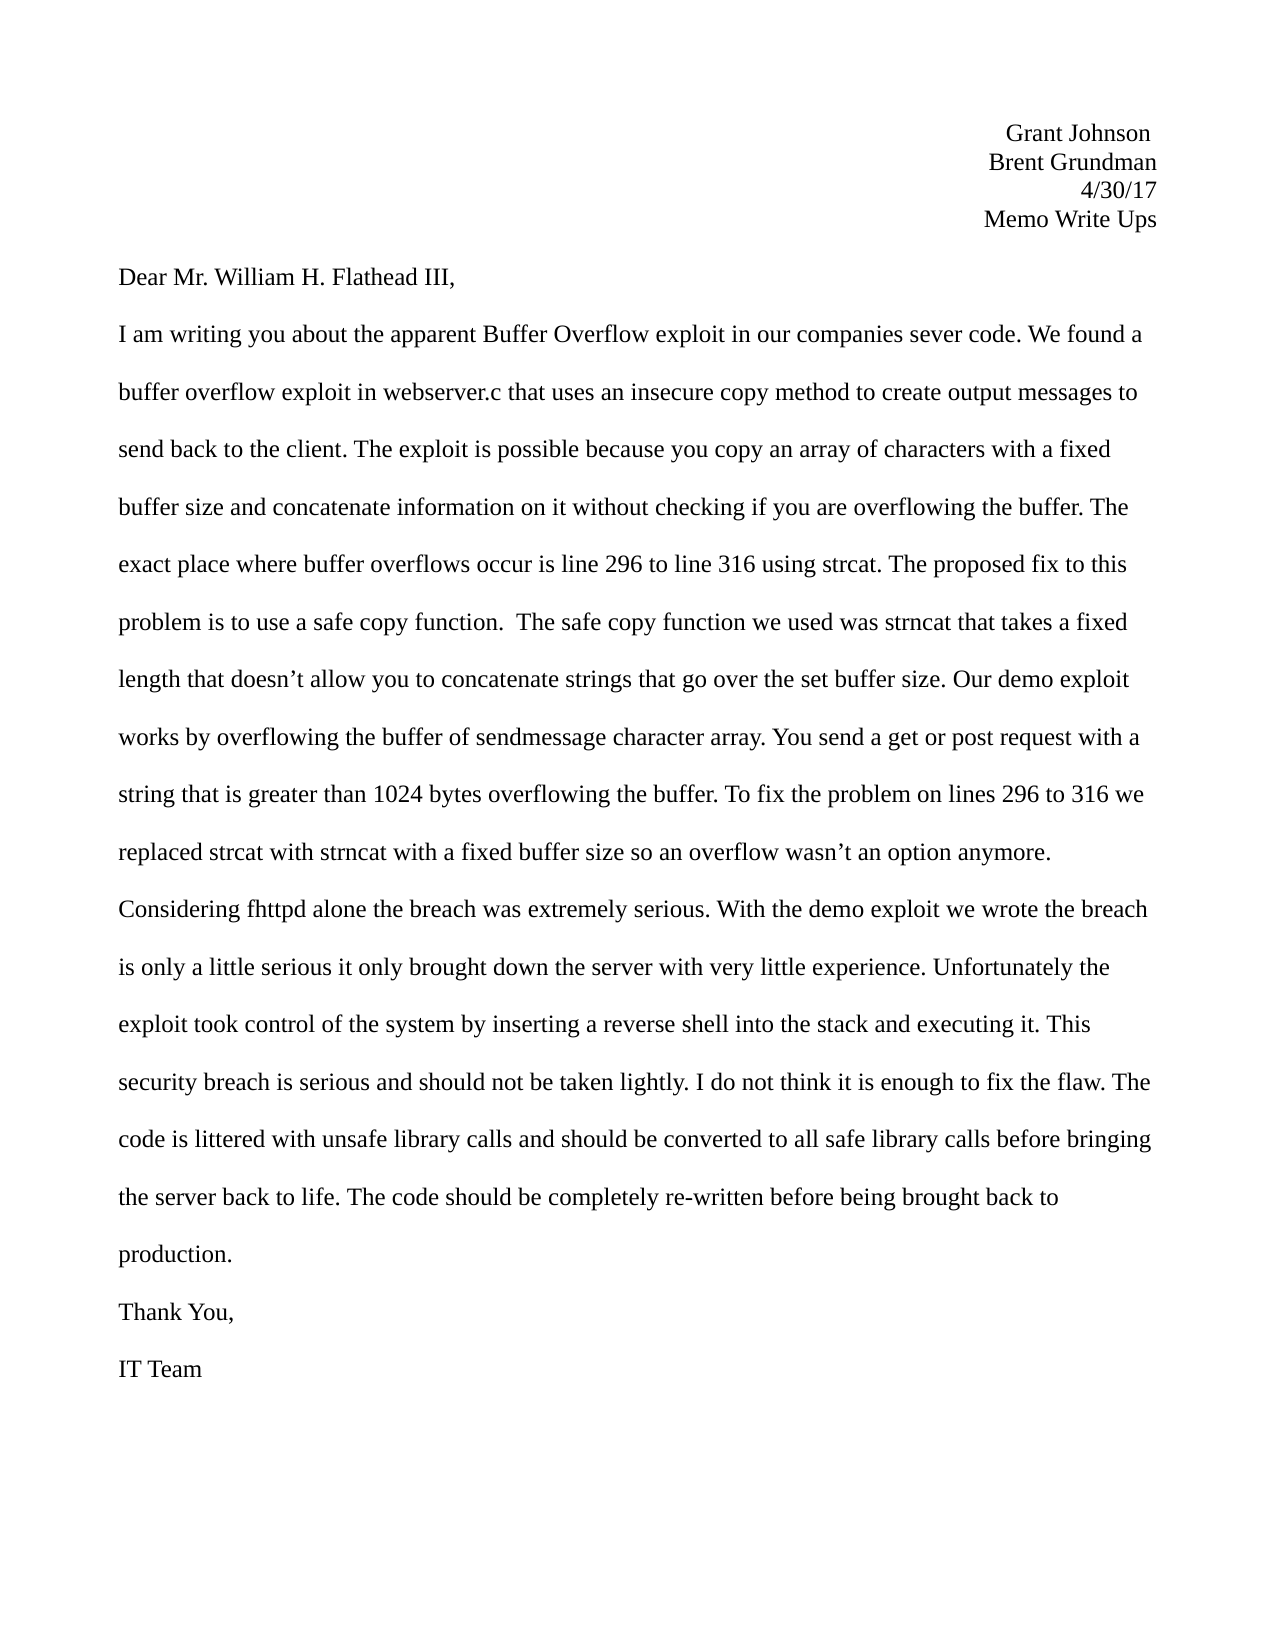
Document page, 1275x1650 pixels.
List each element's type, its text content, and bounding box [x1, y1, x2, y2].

text Memo Write Ups [118, 204, 1157, 233]
text Thank You, [118, 1297, 1157, 1326]
text IT Team [118, 1354, 1157, 1383]
text Grant Johnson [118, 118, 1157, 147]
text Dear Mr. William H. Flathead III, I am writing you about the apparent Buffer Overflow exploit in our companies sever code. We found a buffer overflow exploit in webserver.c that uses an insecure copy method to create output messages to send back to the client. The exploit is possible because you copy an array of characters with a fixed buffer size and concatenate information on it without checking if you are overflowing the buffer. The exact place where buffer overflows occur is line 296 to line 316 using strcat. The proposed fix to this problem is to use a safe copy function. The safe copy function we used was strncat that takes a fixed length that doesn’t allow you to concatenate strings that go over the set buffer size. Our demo exploit works by overflowing the buffer of sendmessage character array. You send a get or post request with a string that is greater than 1024 bytes overflowing the buffer. To fix the problem on lines 296 to 316 we replaced strcat with strncat with a fixed buffer size so an overflow wasn’t an option anymore. [118, 262, 1157, 866]
text 4/30/17 [118, 176, 1157, 204]
text Considering fhttpd alone the breach was extremely serious. With the demo exploit we wrote the breach is only a little serious it only brought down the server with very little experience. Unfortunately the exploit took control of the system by inserting a reverse shell into the stack and executing it. This security breach is serious and should not be taken lightly. I do not think it is enough to fix the flaw. The code is littered with unsafe library calls and should be converted to all safe library calls before bringing the server back to life. The code should be completely re-written before being brought back to production. [118, 894, 1157, 1268]
text Brent Grundman [118, 147, 1157, 176]
